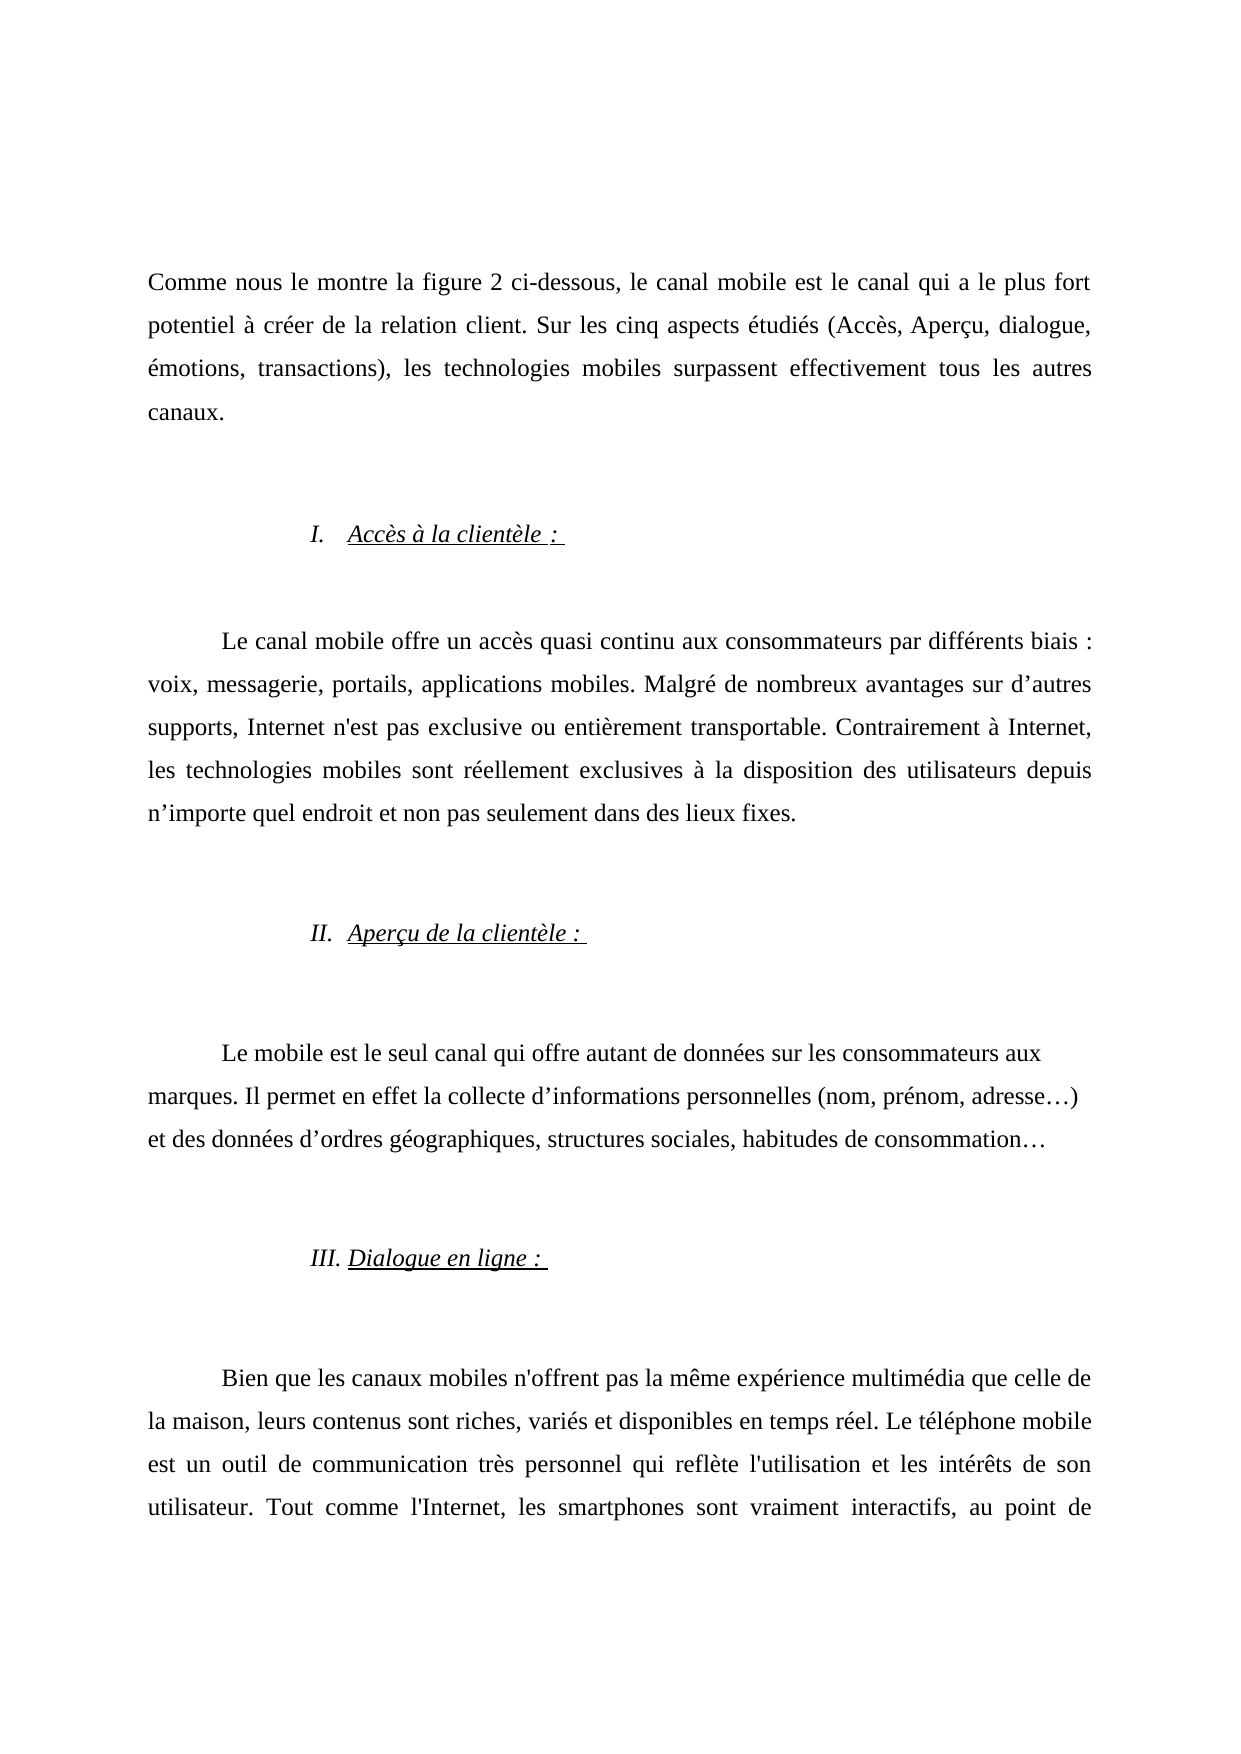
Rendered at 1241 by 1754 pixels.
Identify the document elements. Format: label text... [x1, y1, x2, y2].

text Le mobile est le seul canal qui offre autant de données sur les consommateurs aux marques. Il permet en effet la collecte d’informations personnelles (nom, prénom, adresse…) et des données d’ordres géographiques, structures sociales, habitudes de consommation… [148, 1038, 1093, 1153]
list Dialogue en ligne : [310, 1243, 1093, 1272]
list Aperçu de la clientèle : [310, 918, 1093, 947]
text Comme nous le montre la figure 2 ci-dessous, le canal mobile est le canal qui a le plus fort potentiel à créer de la relation client. Sur les cinq aspects étudiés (Accès, Aperçu, dialogue, émotions, transactions), les technologies mobiles surpassent effectivement tous les autres canaux. [148, 267, 1093, 425]
text Bien que les canaux mobiles n'offrent pas la même expérience multimédia que celle de la maison, leurs contenus sont riches, variés et disponibles en temps réel. Le téléphone mobile est un outil de communication très personnel qui reflète l'utilisation et les intérêts de son utilisateur. Tout comme l'Internet, les smartphones sont vraiment interactifs, au point de [148, 1363, 1093, 1521]
text Le canal mobile offre un accès quasi continu aux consommateurs par différents biais : voix, messagerie, portails, applications mobiles. Malgré de nombreux avantages sur d’autres supports, Internet n'est pas exclusive ou entièrement transportable. Contrairement à Internet, les technologies mobiles sont réellement exclusives à la disposition des utilisateurs depuis n’importe quel endroit et non pas seulement dans des lieux fixes. [148, 626, 1093, 827]
list Accès à la clientèle : [310, 519, 1093, 547]
